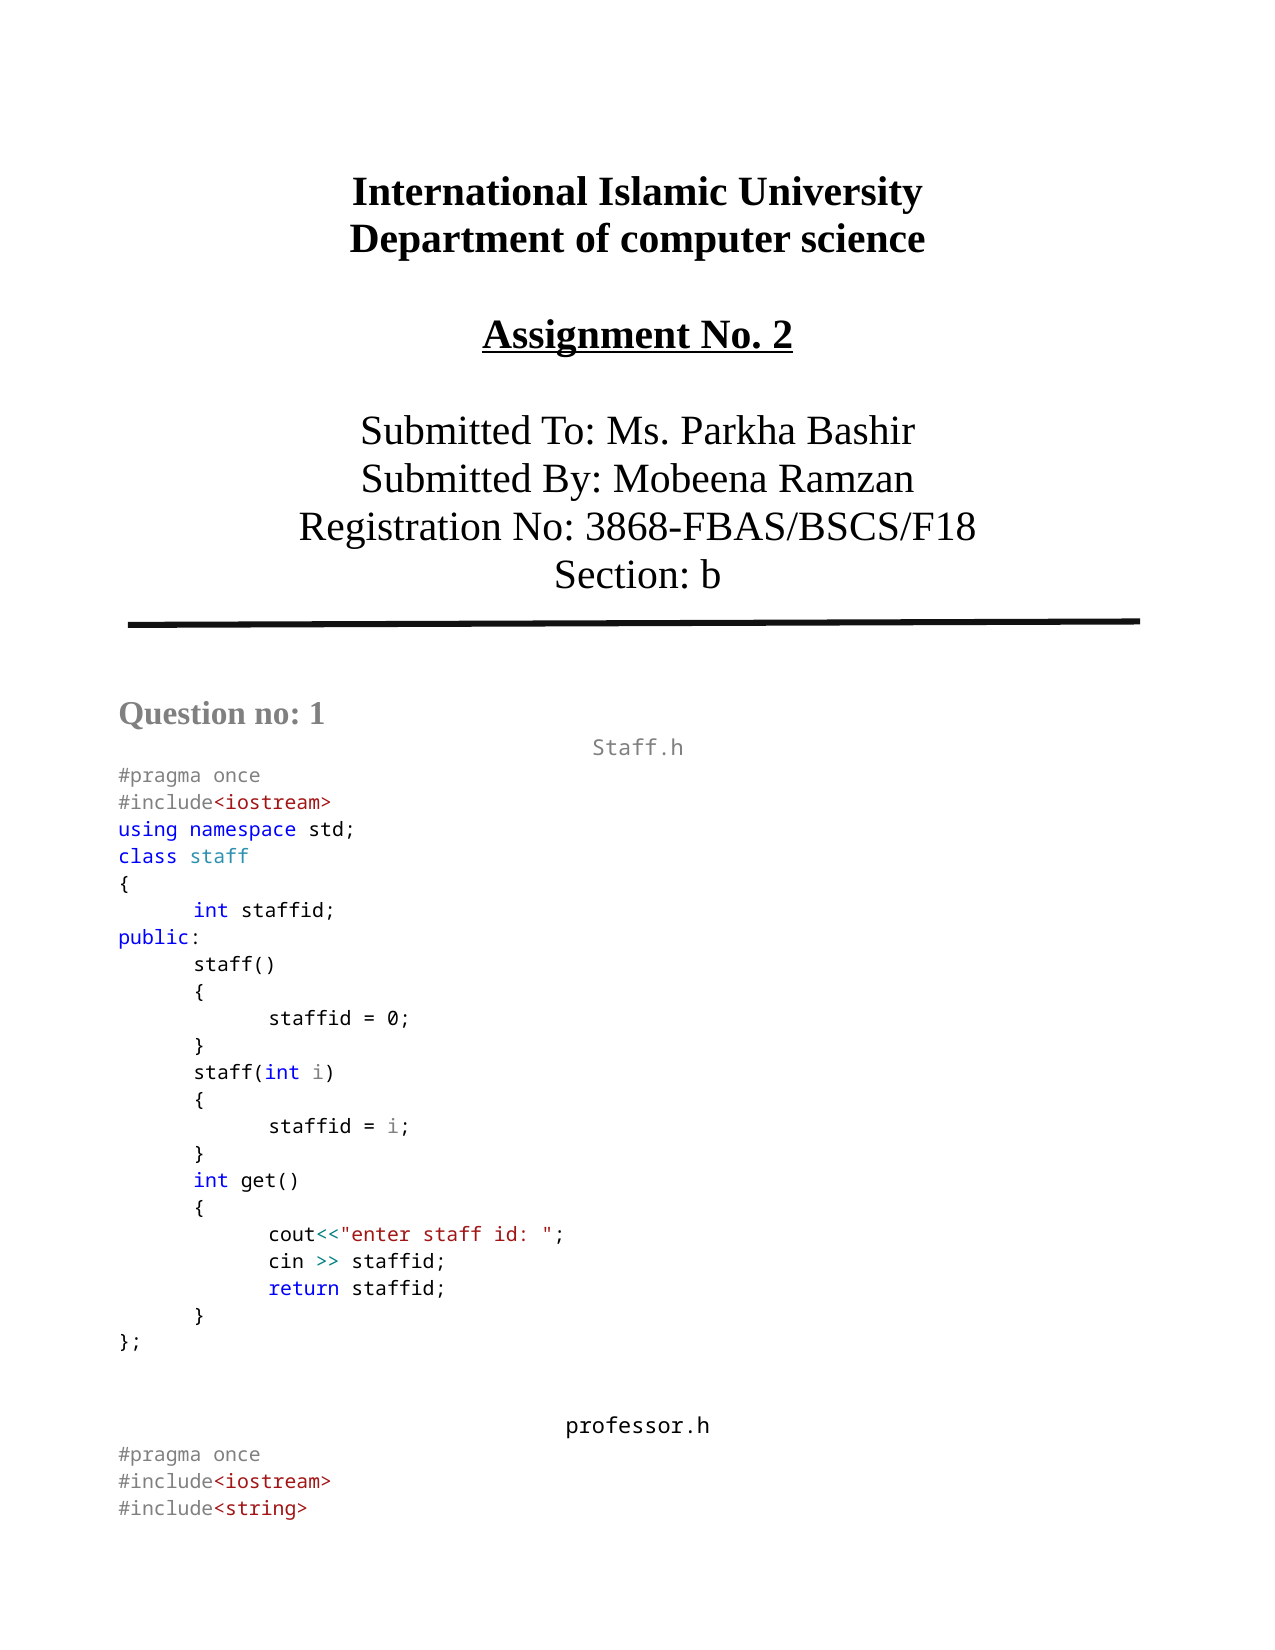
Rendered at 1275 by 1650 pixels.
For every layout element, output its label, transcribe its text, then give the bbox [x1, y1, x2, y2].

text { [118, 1193, 1157, 1220]
text Question no: 1 [118, 693, 1157, 731]
text Department of computer science [118, 214, 1157, 262]
text { [118, 869, 1157, 896]
text return staffid; [118, 1274, 1157, 1301]
text #include<string> [118, 1494, 1157, 1521]
text staff(int i) [118, 1058, 1157, 1085]
text } [118, 1139, 1157, 1166]
text #pragma once [118, 1440, 1157, 1467]
text Assignment No. 2 [118, 310, 1157, 358]
text cin >> staffid; [118, 1247, 1157, 1274]
text staffid = 0; [118, 1004, 1157, 1031]
text #include<iostream> [118, 1467, 1157, 1494]
text International Islamic University [118, 166, 1157, 214]
text staffid = i; [118, 1112, 1157, 1139]
text public: [118, 923, 1157, 950]
text }; [118, 1328, 1157, 1355]
text Staff.h [118, 731, 1157, 761]
text { [118, 977, 1157, 1004]
text class staff [118, 842, 1157, 869]
text using namespace std; [118, 815, 1157, 842]
text Registration No: 3868-FBAS/BSCS/F18 [118, 501, 1157, 549]
text } [118, 1301, 1157, 1328]
text int staffid; [118, 896, 1157, 923]
text staff() [118, 950, 1157, 977]
text { [118, 1085, 1157, 1112]
text professor.h [118, 1411, 1157, 1440]
text Submitted By: Mobeena Ramzan [118, 453, 1157, 501]
text Section: b [118, 549, 1157, 597]
text cout<<"enter staff id: "; [118, 1220, 1157, 1247]
text #include<iostream> [118, 788, 1157, 815]
text } [118, 1031, 1157, 1058]
text int get() [118, 1166, 1157, 1193]
text #pragma once [118, 761, 1157, 788]
text Submitted To: Ms. Parkha Bashir [118, 406, 1157, 453]
